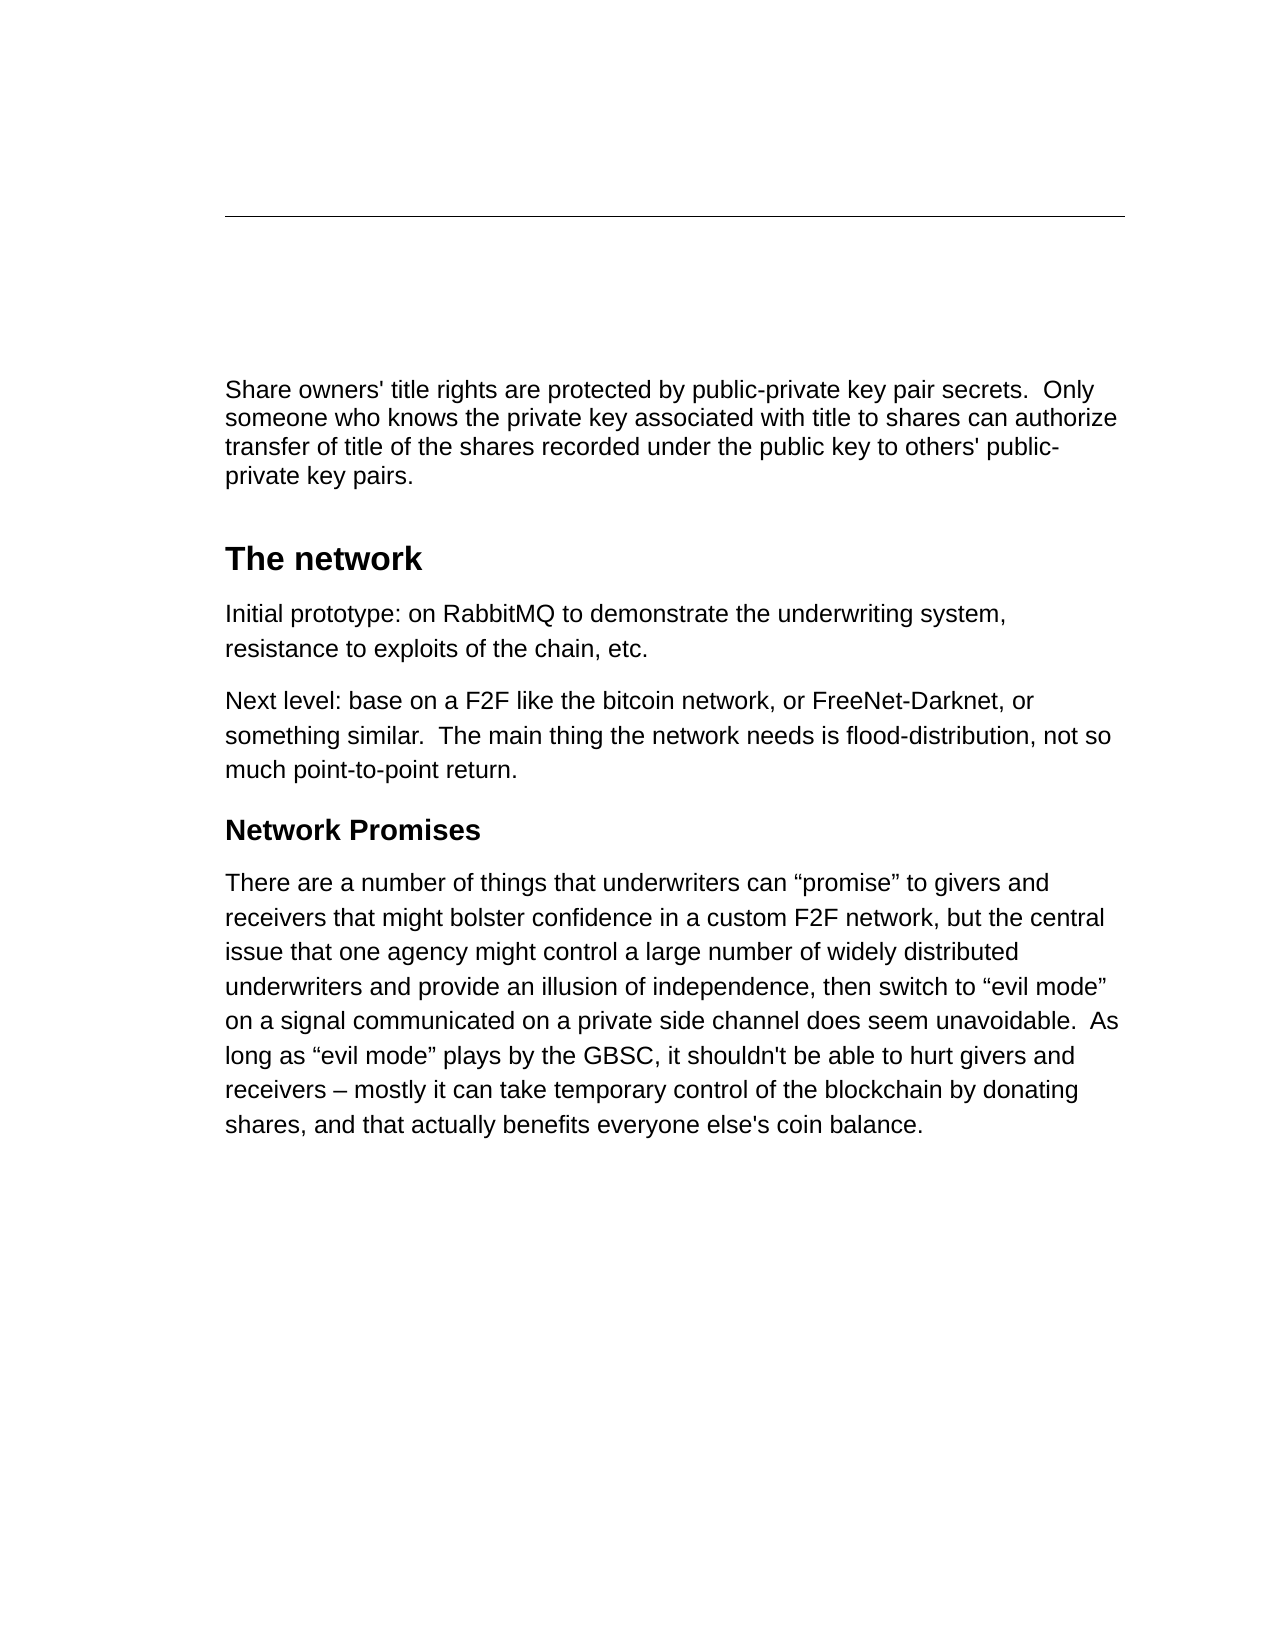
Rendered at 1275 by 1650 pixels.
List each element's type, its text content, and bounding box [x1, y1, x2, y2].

subtitle The network [225, 539, 1125, 578]
text Share owners' title rights are protected by public-private key pair secrets. Only someone who knows the private key associated with title to shares can authorize transfer of title of the shares recorded under the public key to others' public-private key pairs. [225, 374, 1125, 489]
text Next level: base on a F2F like the bitcoin network, or FreeNet-Darknet, or something similar. The main thing the network needs is flood-distribution, not so much point-to-point return. [225, 686, 1125, 784]
text There are a number of things that underwriters can “promise” to givers and receivers that might bolster confidence in a custom F2F network, but the central issue that one agency might control a large number of widely distributed underwriters and provide an illusion of independence, then switch to “evil mode” on a signal communicated on a private side channel does seem unavoidable. As long as “evil mode” plays by the GBSC, it shouldn't be able to hurt givers and receivers – mostly it can take temporary control of the blockchain by donating shares, and that actually benefits everyone else's coin balance. [225, 868, 1125, 1138]
text Initial prototype: on RabbitMQ to demonstrate the underwriting system, resistance to exploits of the chain, etc. [225, 599, 1125, 662]
subtitle Network Promises [225, 813, 1125, 847]
